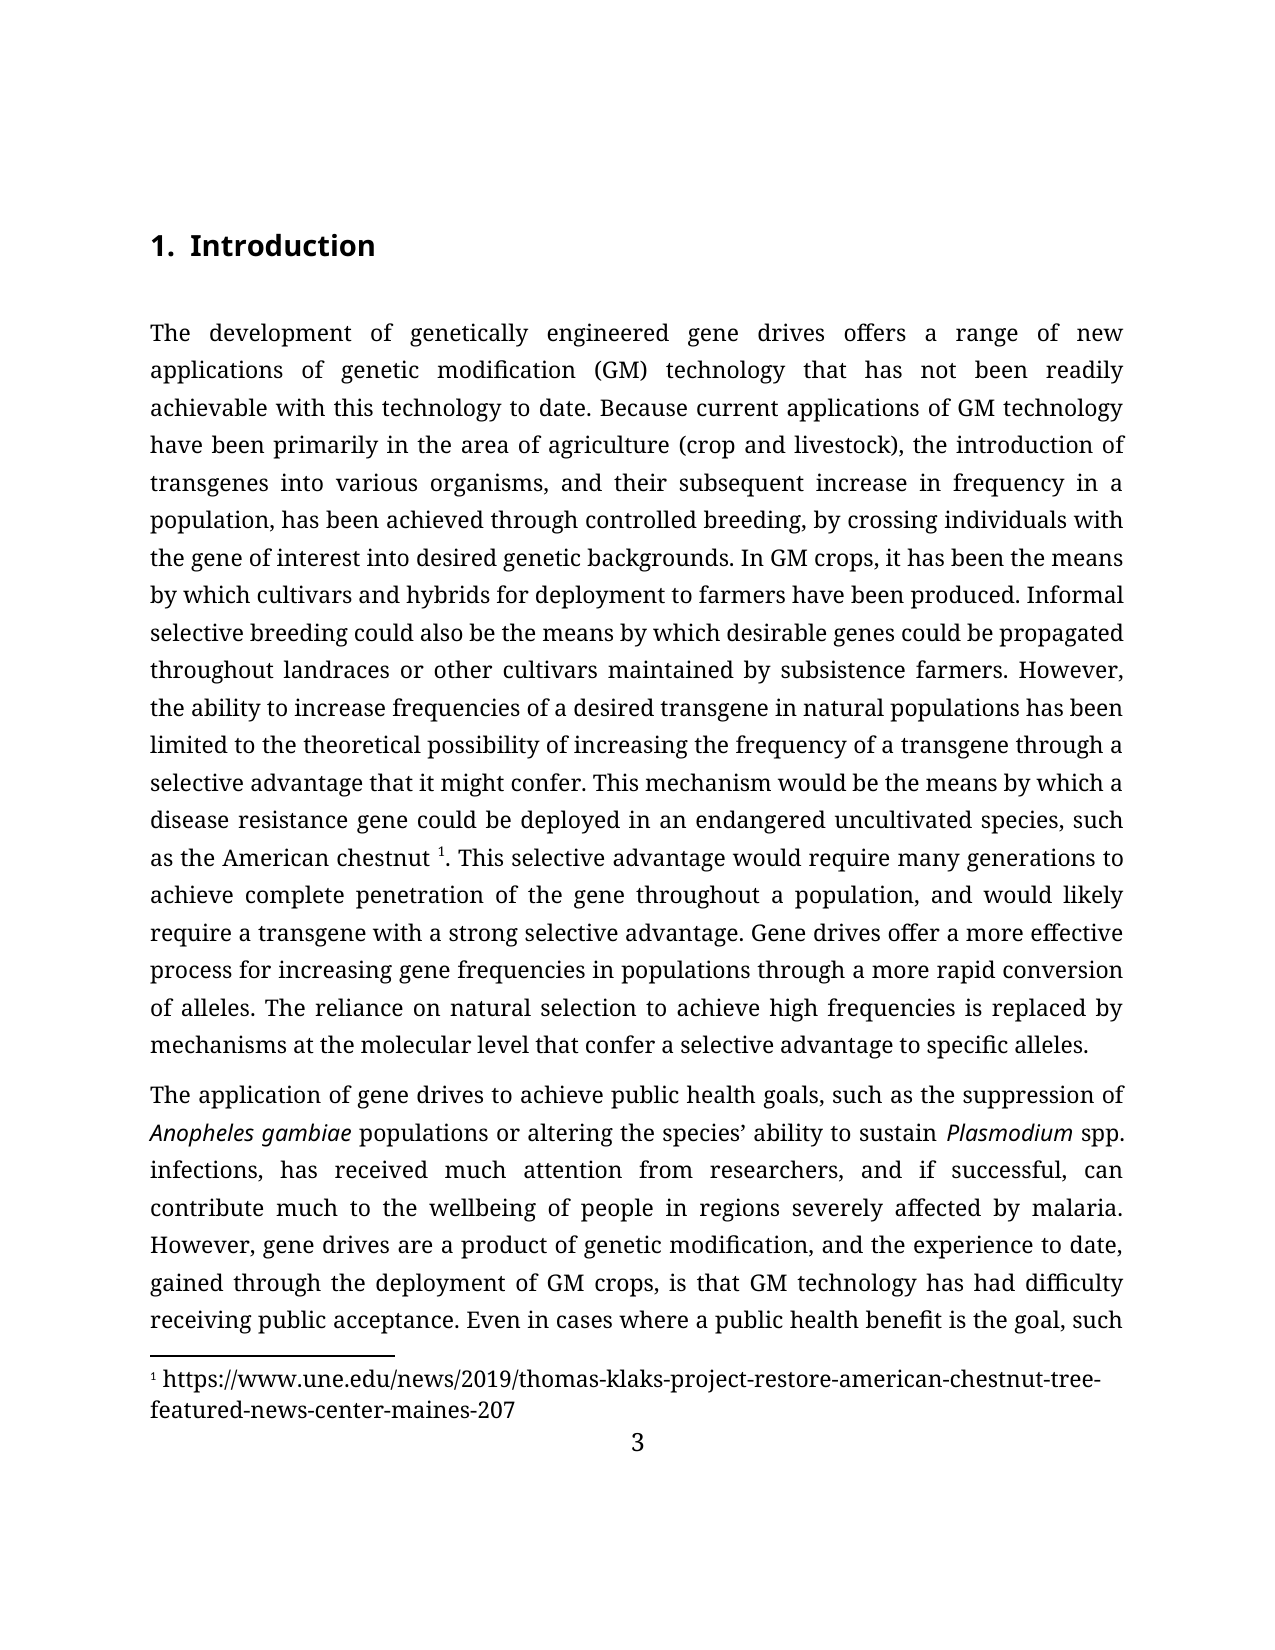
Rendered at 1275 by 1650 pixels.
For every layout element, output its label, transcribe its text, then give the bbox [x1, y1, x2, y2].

text https://www.une.edu/news/2019/thomas-klaks-project-restore-american-chestnut-tree-featured-news-center-maines-207 [150, 1362, 1125, 1425]
text 1. Introduction [150, 225, 1125, 265]
text The application of gene drives to achieve public health goals, such as the suppression of Anopheles gambiae populations or altering the species’ ability to sustain Plasmodium spp. infections, has received much attention from researchers, and if successful, can contribute much to the wellbeing of people in regions severely affected by malaria. However, gene drives are a product of genetic modification, and the experience to date, gained through the deployment of GM crops, is that GM technology has had difficulty receiving public acceptance. Even in cases where a public health benefit is the goal, such [150, 1079, 1125, 1336]
text The development of genetically engineered gene drives offers a range of new applications of genetic modification (GM) technology that has not been readily achievable with this technology to date. Because current applications of GM technology have been primarily in the area of agriculture (crop and livestock), the introduction of transgenes into various organisms, and their subsequent increase in frequency in a population, has been achieved through controlled breeding, by crossing individuals with the gene of interest into desired genetic backgrounds. In GM crops, it has been the means by which cultivars and hybrids for deployment to farmers have been produced. Informal selective breeding could also be the means by which desirable genes could be propagated throughout landraces or other cultivars maintained by subsistence farmers. However, the ability to increase frequencies of a desired transgene in natural populations has been limited to the theoretical possibility of increasing the frequency of a transgene through a selective advantage that it might confer. This mechanism would be the means by which a disease resistance gene could be deployed in an endangered uncultivated species, such as the American chestnut . This selective advantage would require many generations to achieve complete penetration of the gene throughout a population, and would likely require a transgene with a strong selective advantage. Gene drives offer a more effective process for increasing gene frequencies in populations through a more rapid conversion of alleles. The reliance on natural selection to achieve high frequencies is replaced by mechanisms at the molecular level that confer a selective advantage to specific alleles. [150, 317, 1125, 1061]
